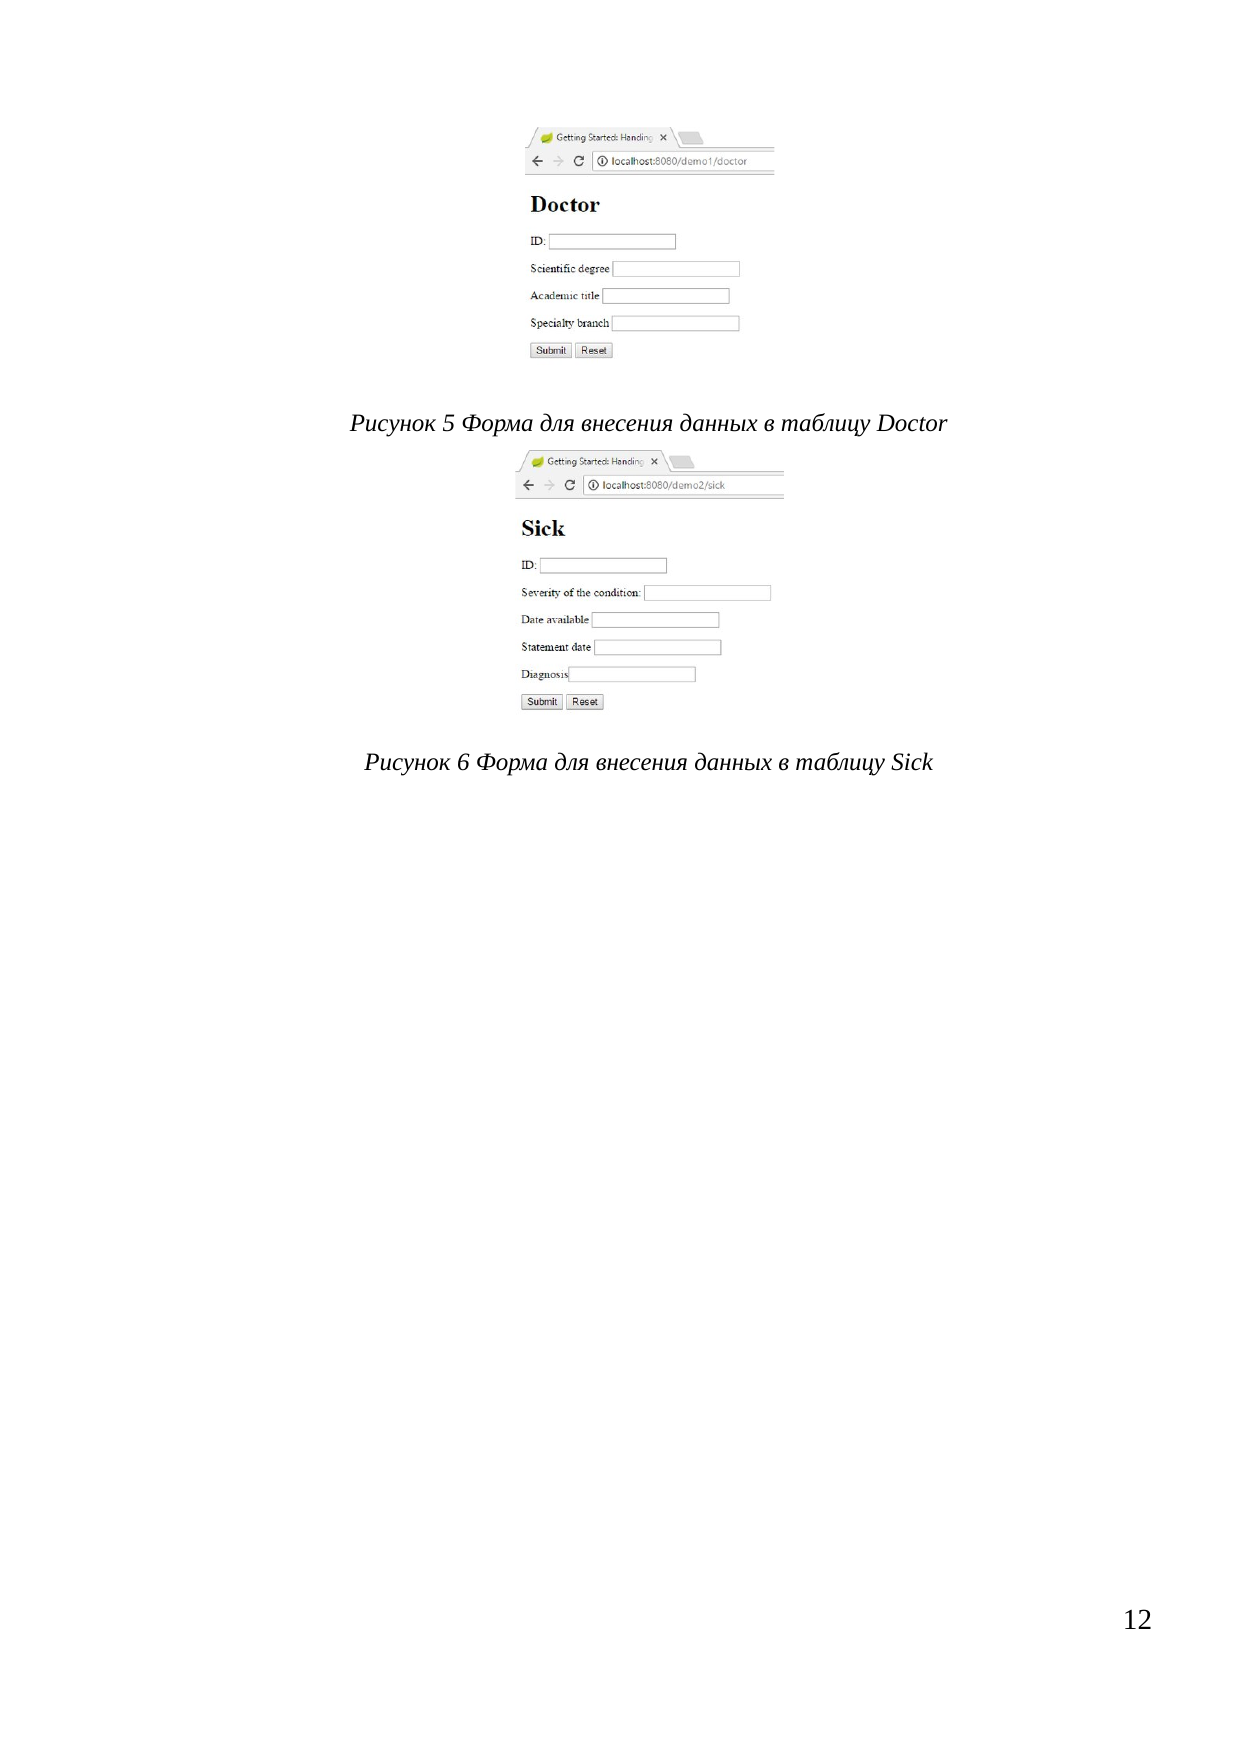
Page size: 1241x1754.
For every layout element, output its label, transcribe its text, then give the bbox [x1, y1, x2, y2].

text Рисунок 5 Форма для внесения данных в таблицу Doctor [148, 408, 1152, 436]
text Рисунок 6 Форма для внесения данных в таблицу Sick [148, 747, 1152, 775]
